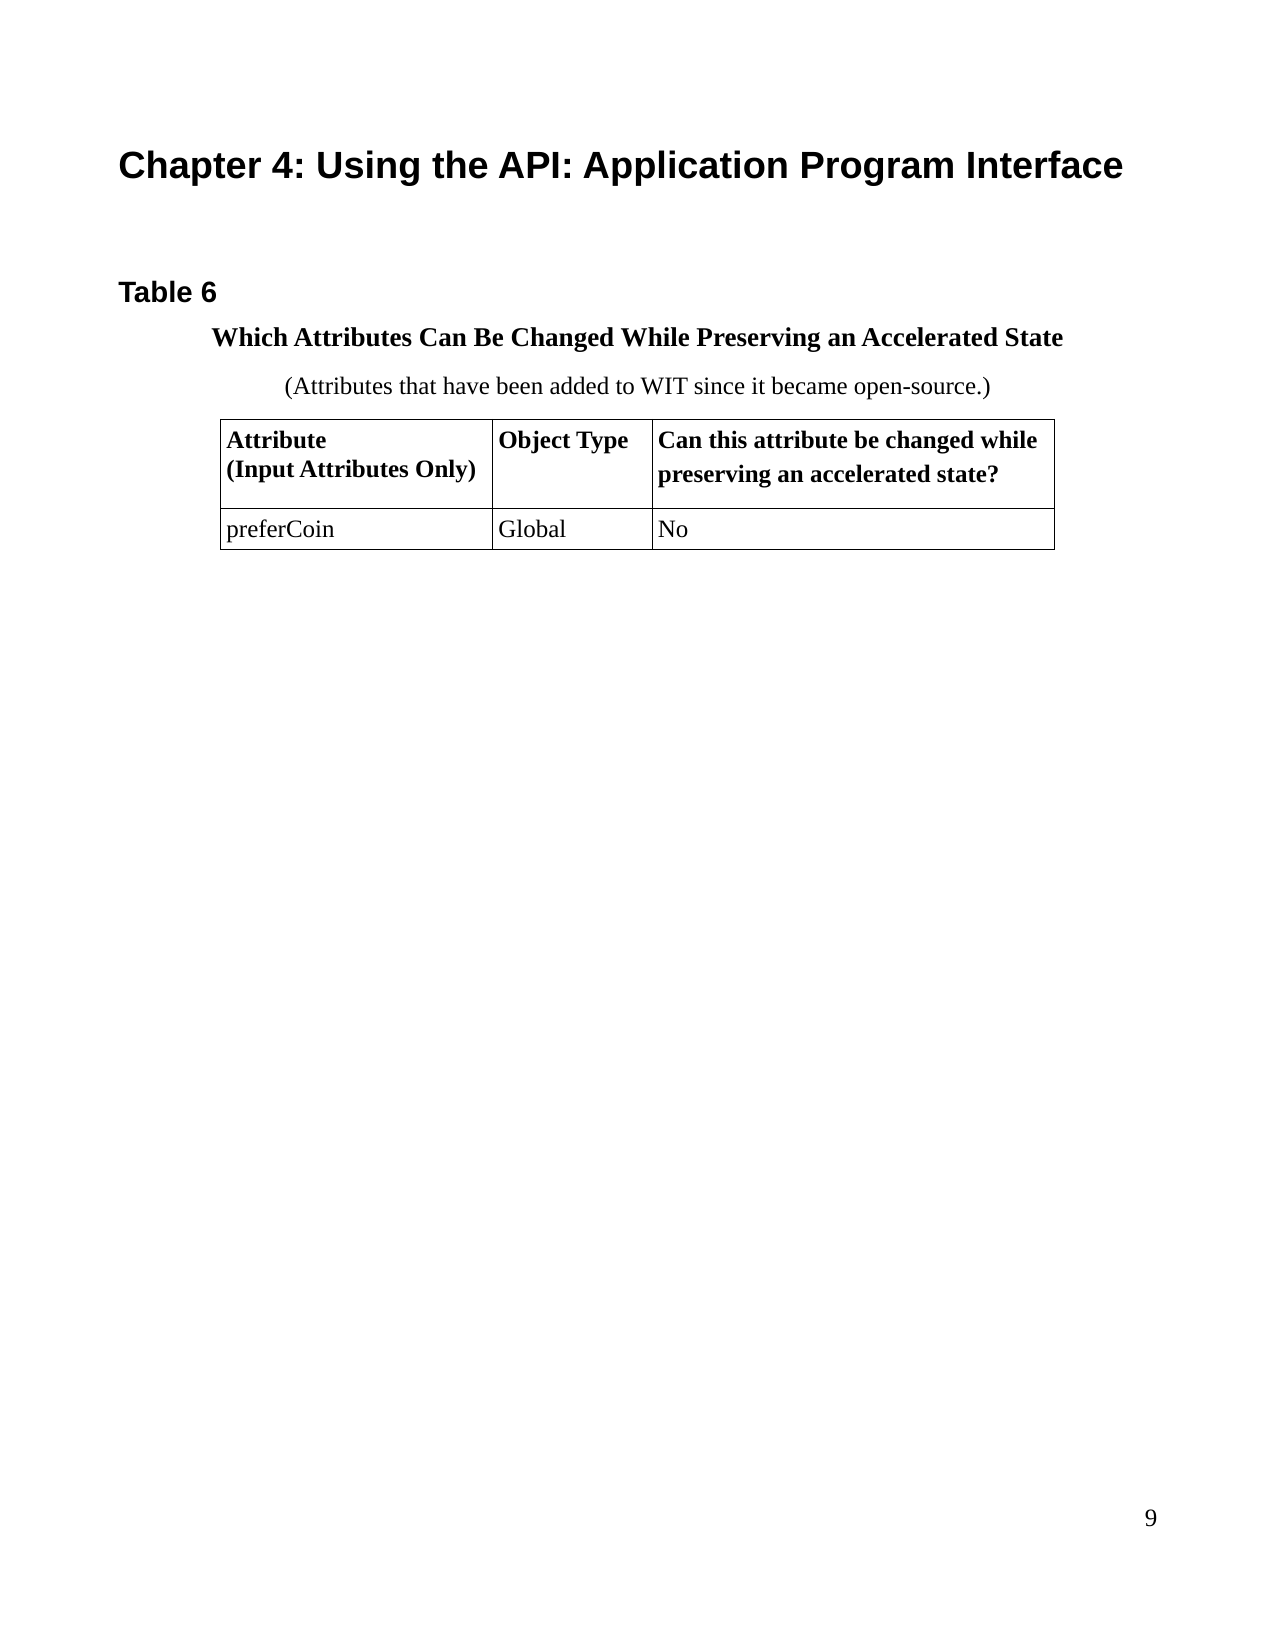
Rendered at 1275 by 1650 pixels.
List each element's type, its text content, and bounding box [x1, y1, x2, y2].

text Which Attributes Can Be Changed While Preserving an Accelerated State [118, 321, 1157, 352]
subtitle Table 6 [118, 275, 1157, 308]
text (Attributes that have been added to WIT since it became open-source.) [118, 371, 1157, 400]
table_cell Global [493, 509, 652, 549]
table_cell No [653, 509, 1054, 549]
subtitle Chapter 4: Using the API: Application Program Interface [118, 143, 1157, 187]
table_header Object Type [493, 420, 652, 508]
table_header Attribute (Input Attributes Only) [221, 420, 492, 508]
table_header Can this attribute be changed while preserving an accelerated state? [653, 420, 1054, 508]
table_cell preferCoin [221, 509, 492, 549]
